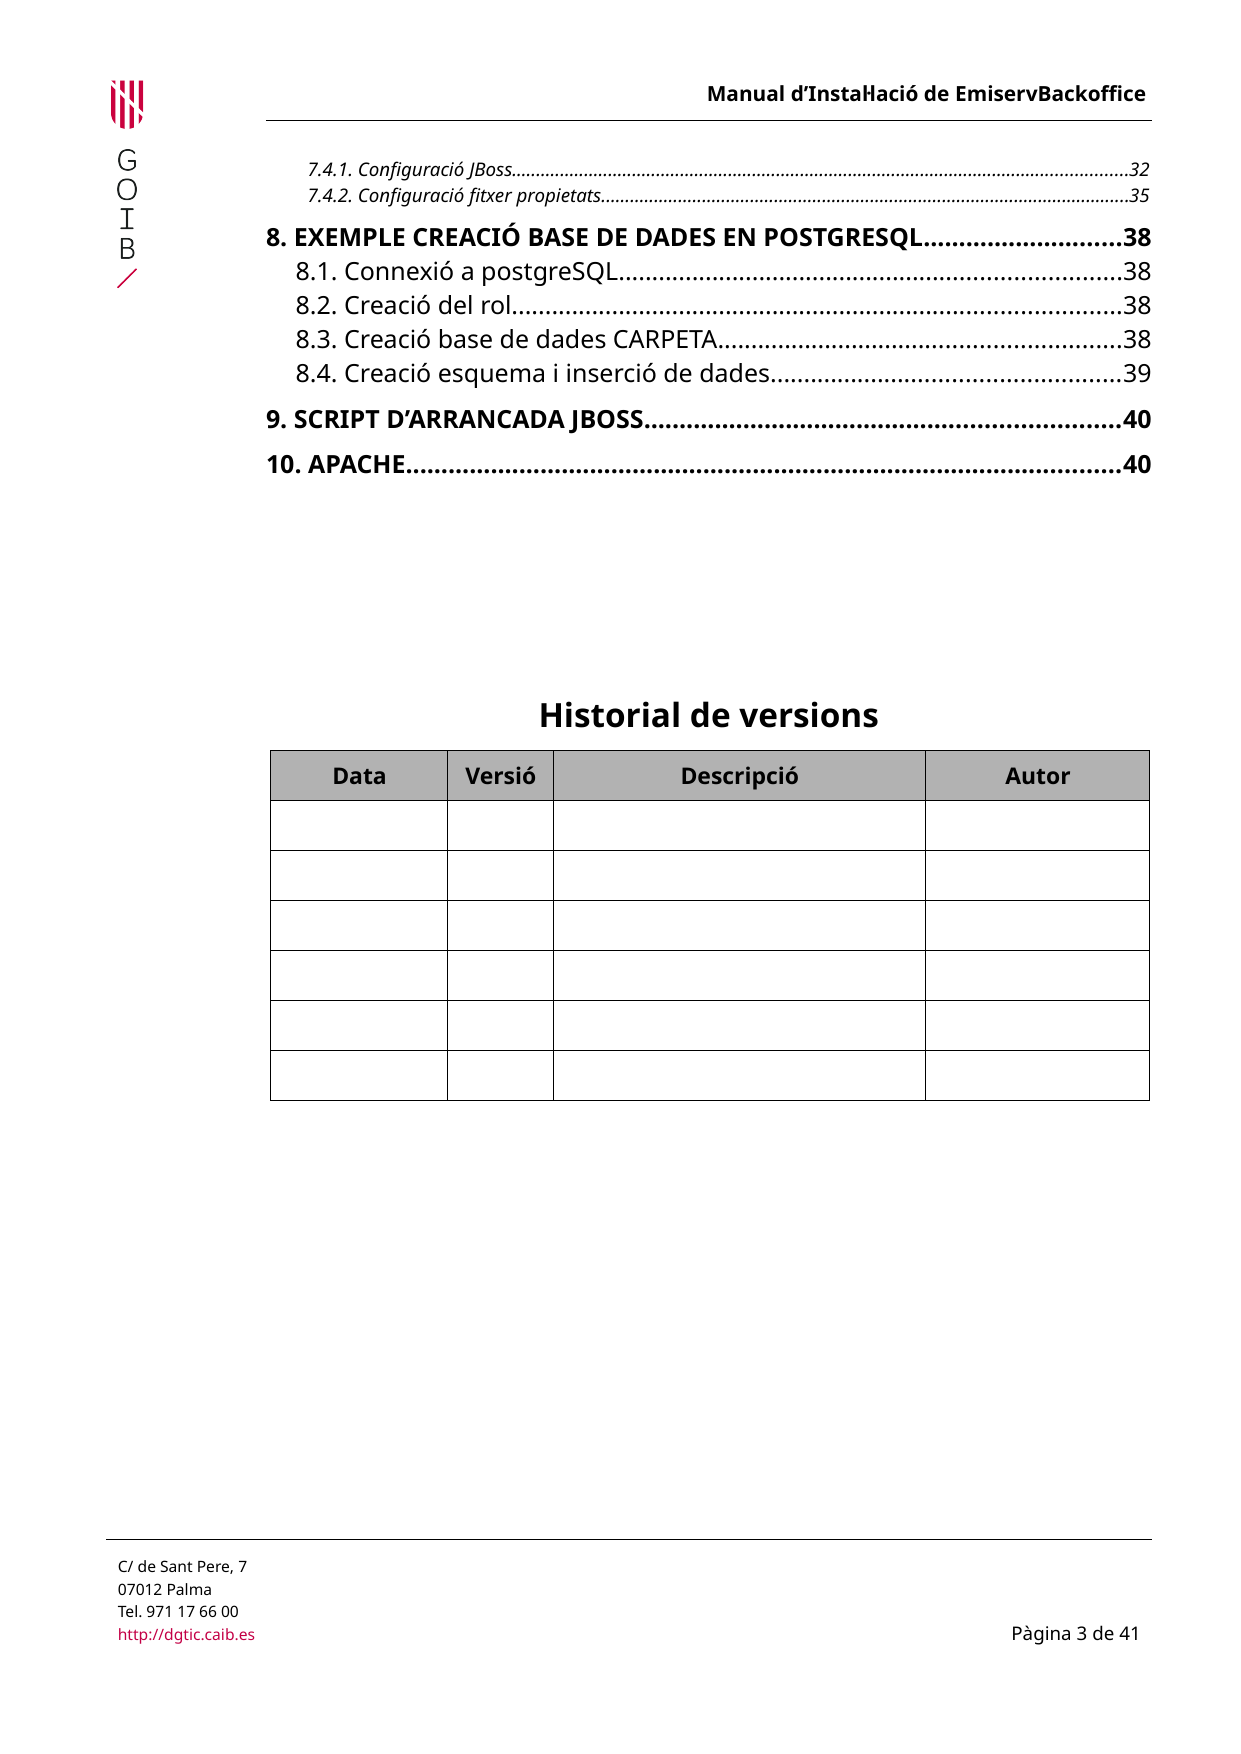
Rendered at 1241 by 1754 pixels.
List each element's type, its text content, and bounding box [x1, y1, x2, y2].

table_cell [271, 851, 447, 900]
table_cell [554, 951, 925, 1000]
table_cell [926, 851, 1149, 900]
table_cell [554, 801, 925, 850]
table_cell [554, 901, 925, 950]
text 8.3. Creació base de dades CARPETA 38 [295, 321, 1152, 356]
table_cell [271, 801, 447, 850]
table_header Descripció [554, 751, 925, 800]
table_cell [554, 1001, 925, 1050]
table_cell [926, 801, 1149, 850]
table_cell [448, 901, 553, 950]
table_cell [554, 851, 925, 900]
table_cell [448, 1001, 553, 1050]
table_cell [448, 951, 553, 1000]
table_cell [271, 1051, 447, 1100]
picture [82, 57, 172, 319]
table_header Data [271, 751, 447, 800]
text 7.4.2. Configuració fitxer propietats 35 [307, 182, 1152, 207]
table_cell [926, 1001, 1149, 1050]
table_header Autor [926, 751, 1149, 800]
text 8.1. Connexió a postgreSQL 38 [295, 253, 1152, 287]
table_cell [271, 1001, 447, 1050]
table_header Versió [448, 751, 553, 800]
subtitle Historial de versions [266, 692, 1152, 737]
text 8.4. Creació esquema i inserció de dades 39 [295, 356, 1152, 389]
table_cell [554, 1051, 925, 1100]
table_cell [448, 1051, 553, 1100]
table_cell [926, 1051, 1149, 1100]
text 9. Script d’arrancada JBoss 40 [266, 401, 1152, 435]
text 10. Apache 40 [266, 447, 1152, 481]
table_cell [448, 851, 553, 900]
text 7.4.1. Configuració JBoss 32 [307, 156, 1152, 182]
table_cell [926, 901, 1149, 950]
text 8. Exemple Creació Base de dades en PostgreSQL 38 [266, 219, 1152, 253]
table_cell [448, 801, 553, 850]
table_cell [271, 901, 447, 950]
text 8.2. Creació del rol 38 [295, 287, 1152, 321]
table_cell [271, 951, 447, 1000]
table_cell [926, 951, 1149, 1000]
